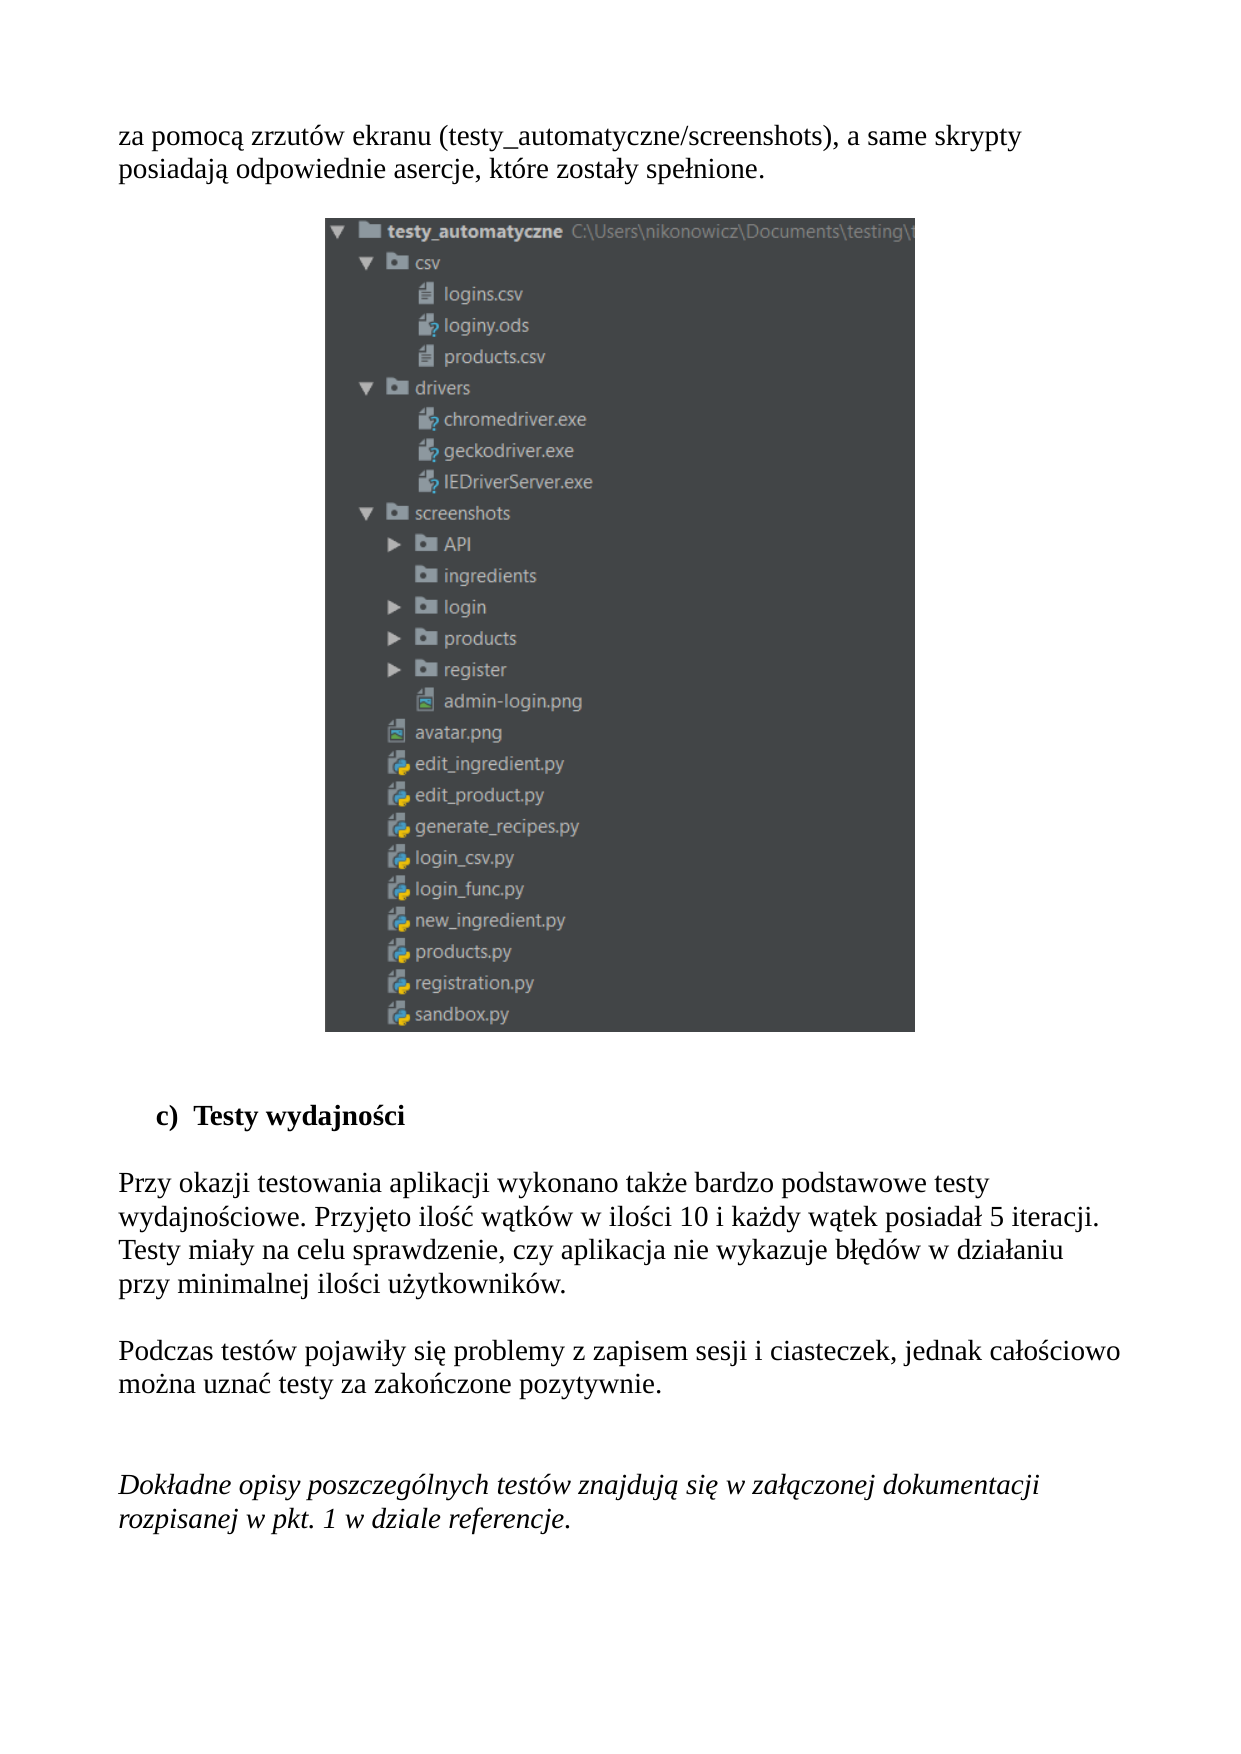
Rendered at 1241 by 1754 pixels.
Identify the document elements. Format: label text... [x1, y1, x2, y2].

list Testy wydajności [156, 1098, 1122, 1132]
text za pomocą zrzutów ekranu (testy_automatyczne/screenshots), a same skrypty posiadają odpowiednie asercje, które zostały spełnione. [118, 118, 1122, 185]
text Podczas testów pojawiły się problemy z zapisem sesji i ciasteczek, jednak całościowo można uznać testy za zakończone pozytywnie. [118, 1333, 1122, 1400]
text Testy miały na celu sprawdzenie, czy aplikacja nie wykazuje błędów w działaniu przy minimalnej ilości użytkowników. [118, 1232, 1122, 1299]
picture [325, 218, 915, 1032]
text Dokładne opisy poszczególnych testów znajdują się w załączonej dokumentacji rozpisanej w pkt. 1 w dziale referencje. [118, 1467, 1122, 1534]
text Przy okazji testowania aplikacji wykonano także bardzo podstawowe testy wydajnościowe. Przyjęto ilość wątków w ilości 10 i każdy wątek posiadał 5 iteracji. [118, 1165, 1122, 1232]
